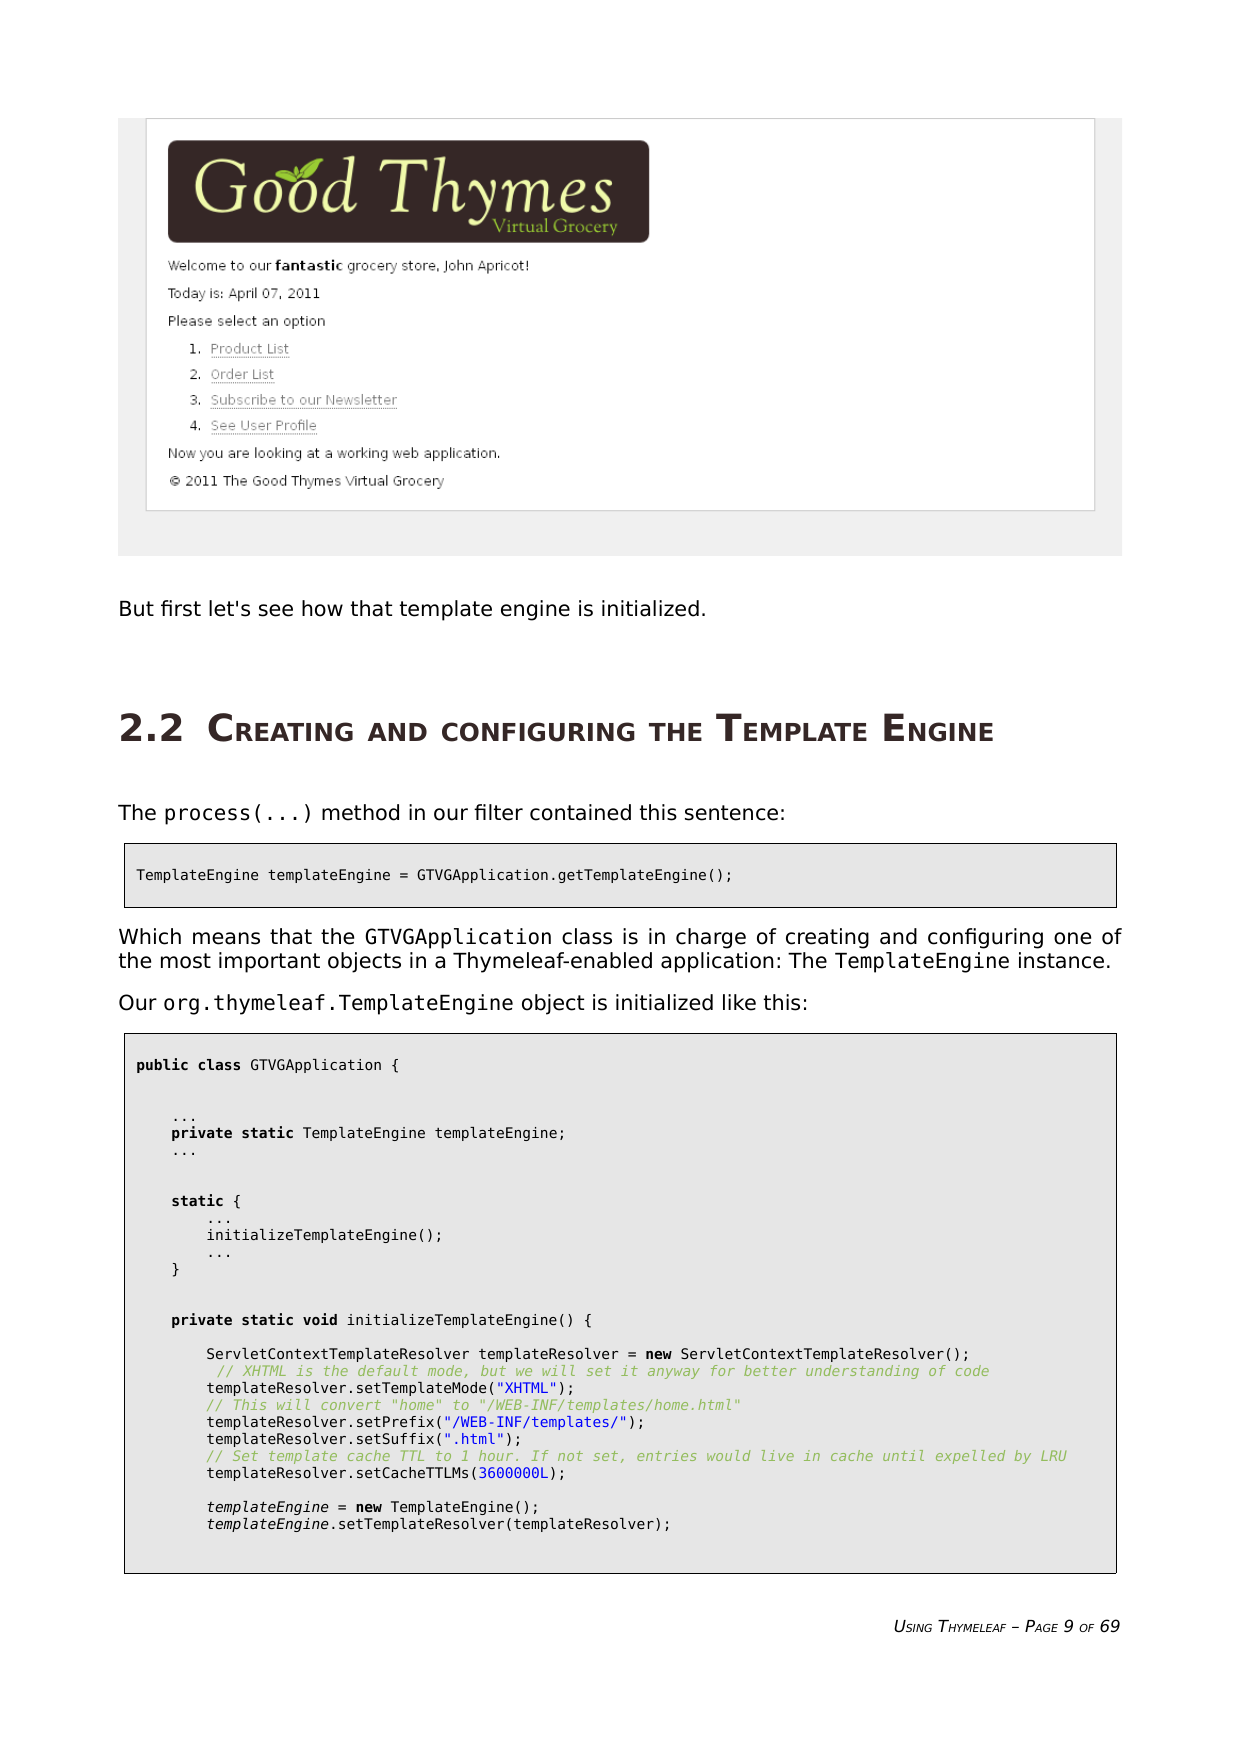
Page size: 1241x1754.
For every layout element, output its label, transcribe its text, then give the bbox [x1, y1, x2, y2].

text Which means that the GTVGApplication class is in charge of creating and configuring one of the most important objects in a Thymeleaf-enabled application: The TemplateEngine instance. [118, 925, 1122, 974]
text TemplateEngine templateEngine = GTVGApplication.getTemplateEngine(); [125, 844, 1116, 907]
subtitle Creating and configuring the Template Engine [118, 707, 1122, 751]
text But first let's see how that template engine is initialized. [118, 597, 1122, 621]
picture [118, 118, 1123, 556]
text Our org.thymeleaf.TemplateEngine object is initialized like this: [118, 991, 1122, 1016]
text The process(...) method in our filter contained this sentence: [118, 801, 1122, 825]
text public class GTVGApplication { ... private static TemplateEngine templateEngine; ... static { ... initializeTemplateEngine(); ... } private static void initializeTemplateEngine() { ServletContextTemplateResolver templateResolver = new ServletContextTemplateResolver(); // XHTML is the default mode, but we will set it anyway for better understanding of code templateResolver.setTemplateMode("XHTML"); // This will convert "home" to "/WEB-INF/templates/home.html" templateResolver.setPrefix("/WEB-INF/templates/"); templateResolver.setSuffix(".html"); // Set template cache TTL to 1 hour. If not set, entries would live in cache until expelled by LRU templateResolver.setCacheTTLMs(3600000L); templateEngine = new TemplateEngine(); templateEngine.setTemplateResolver(templateResolver); [125, 1034, 1116, 1573]
